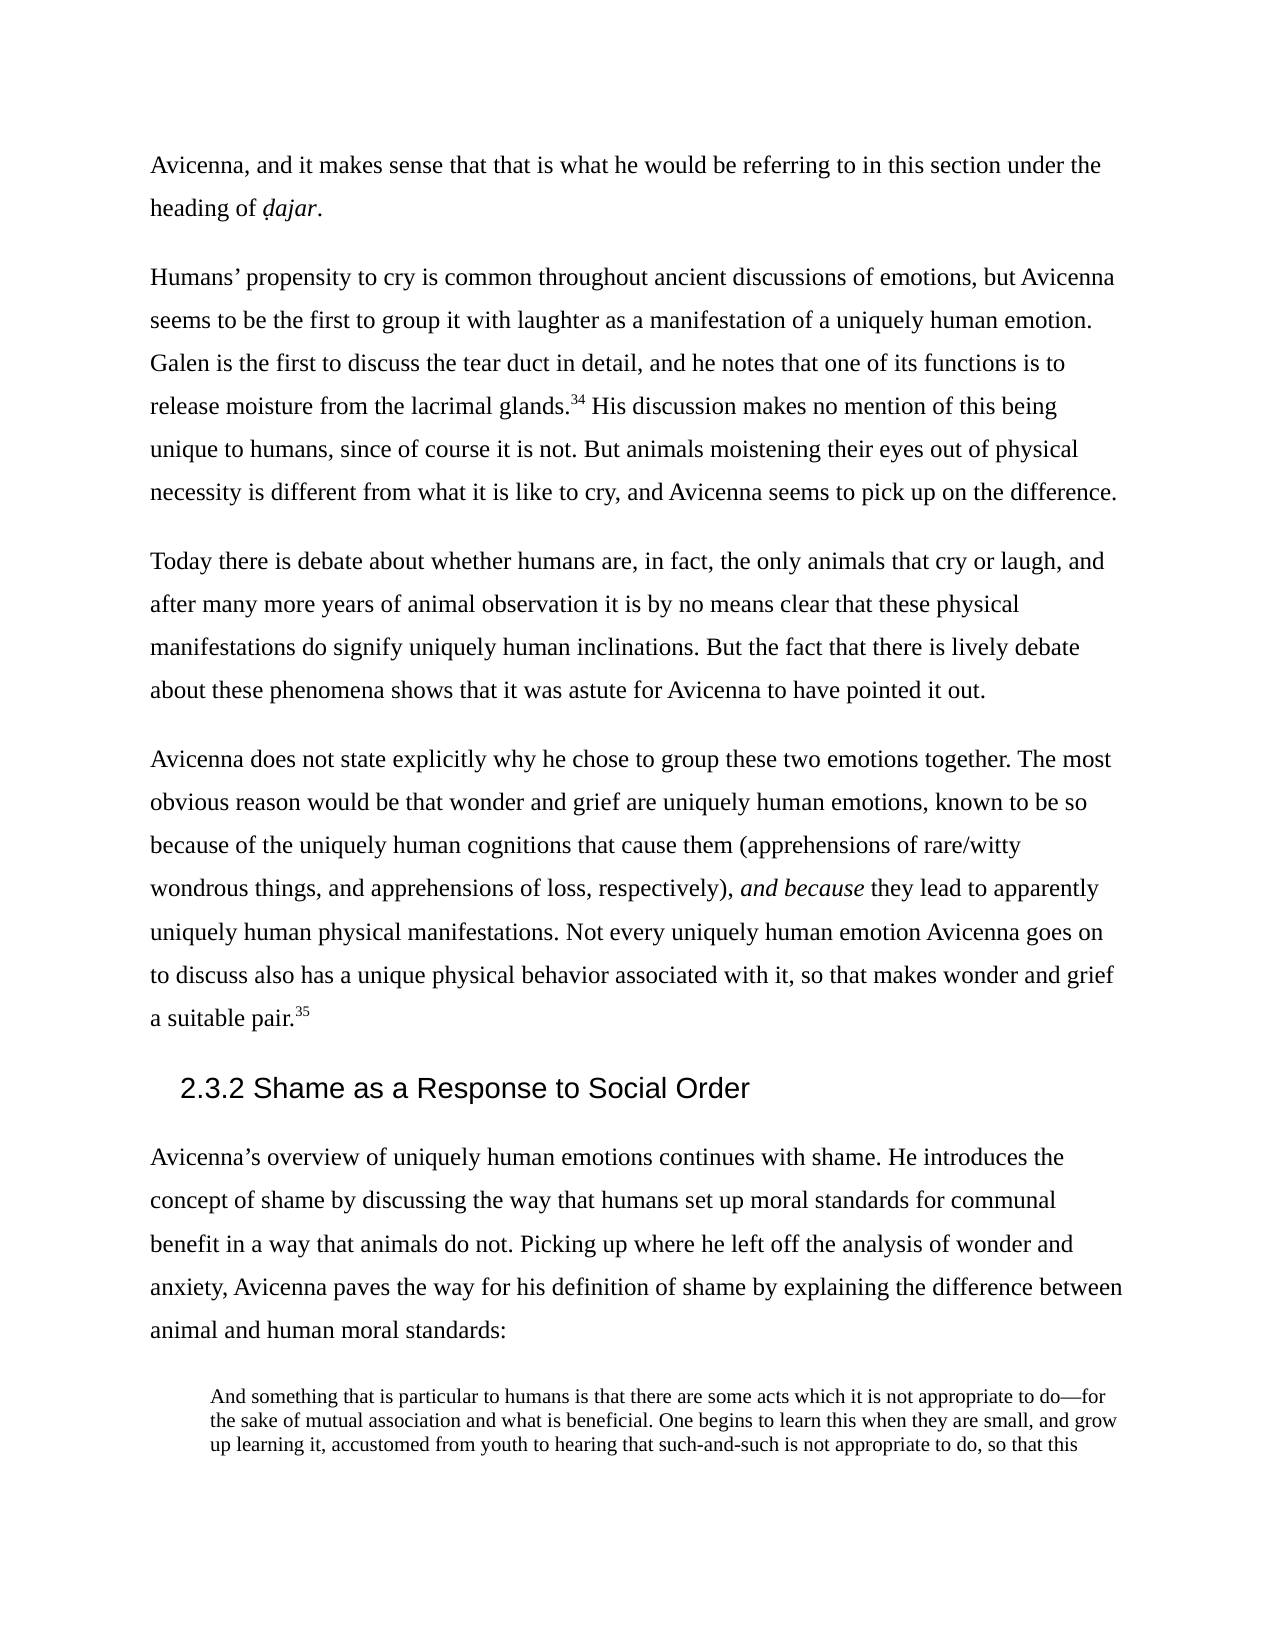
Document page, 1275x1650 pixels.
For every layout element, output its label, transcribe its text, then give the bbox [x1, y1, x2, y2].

text And something that is particular to humans is that there are some acts which it is not appropriate to do—for the sake of mutual association and what is beneficial. One begins to learn this when they are small, and grow up learning it, accustomed from youth to hearing that such-and-such is not appropriate to do, so that this [210, 1384, 1125, 1456]
text Today there is debate about whether humans are, in fact, the only animals that cry or laugh, and after many more years of animal observation it is by no means clear that these physical manifestations do signify uniquely human inclinations. But the fact that there is lively debate about these phenomena shows that it was astute for Avicenna to have pointed it out. [150, 546, 1125, 704]
subtitle 2.3.2 Shame as a Response to Social Order [180, 1071, 1125, 1105]
text Avicenna’s overview of uniquely human emotions continues with shame. He introduces the concept of shame by discussing the way that humans set up moral standards for communal benefit in a way that animals do not. Picking up where he left off the analysis of wonder and anxiety, Avicenna paves the way for his definition of shame by explaining the difference between animal and human moral standards: [150, 1142, 1125, 1344]
text Humans’ propensity to cry is common throughout ancient discussions of emotions, but Avicenna seems to be the first to group it with laughter as a manifestation of a uniquely human emotion. Galen is the first to discuss the tear duct in detail, and he notes that one of its functions is to release moisture from the lacrimal glands. His discussion makes no mention of this being unique to humans, since of course it is not. But animals moistening their eyes out of physical necessity is different from what it is like to cry, and Avicenna seems to pick up on the difference. [150, 262, 1125, 506]
text Avicenna does not state explicitly why he chose to group these two emotions together. The most obvious reason would be that wonder and grief are uniquely human emotions, known to be so because of the uniquely human cognitions that cause them (apprehensions of rare/witty wondrous things, and apprehensions of loss, respectively), and because they lead to apparently uniquely human physical manifestations. Not every uniquely human emotion Avicenna goes on to discuss also has a unique physical behavior associated with it, so that makes wonder and grief a suitable pair. [150, 744, 1125, 1032]
text Avicenna, and it makes sense that that is what he would be referring to in this section under the heading of ḍajar. [150, 150, 1125, 222]
